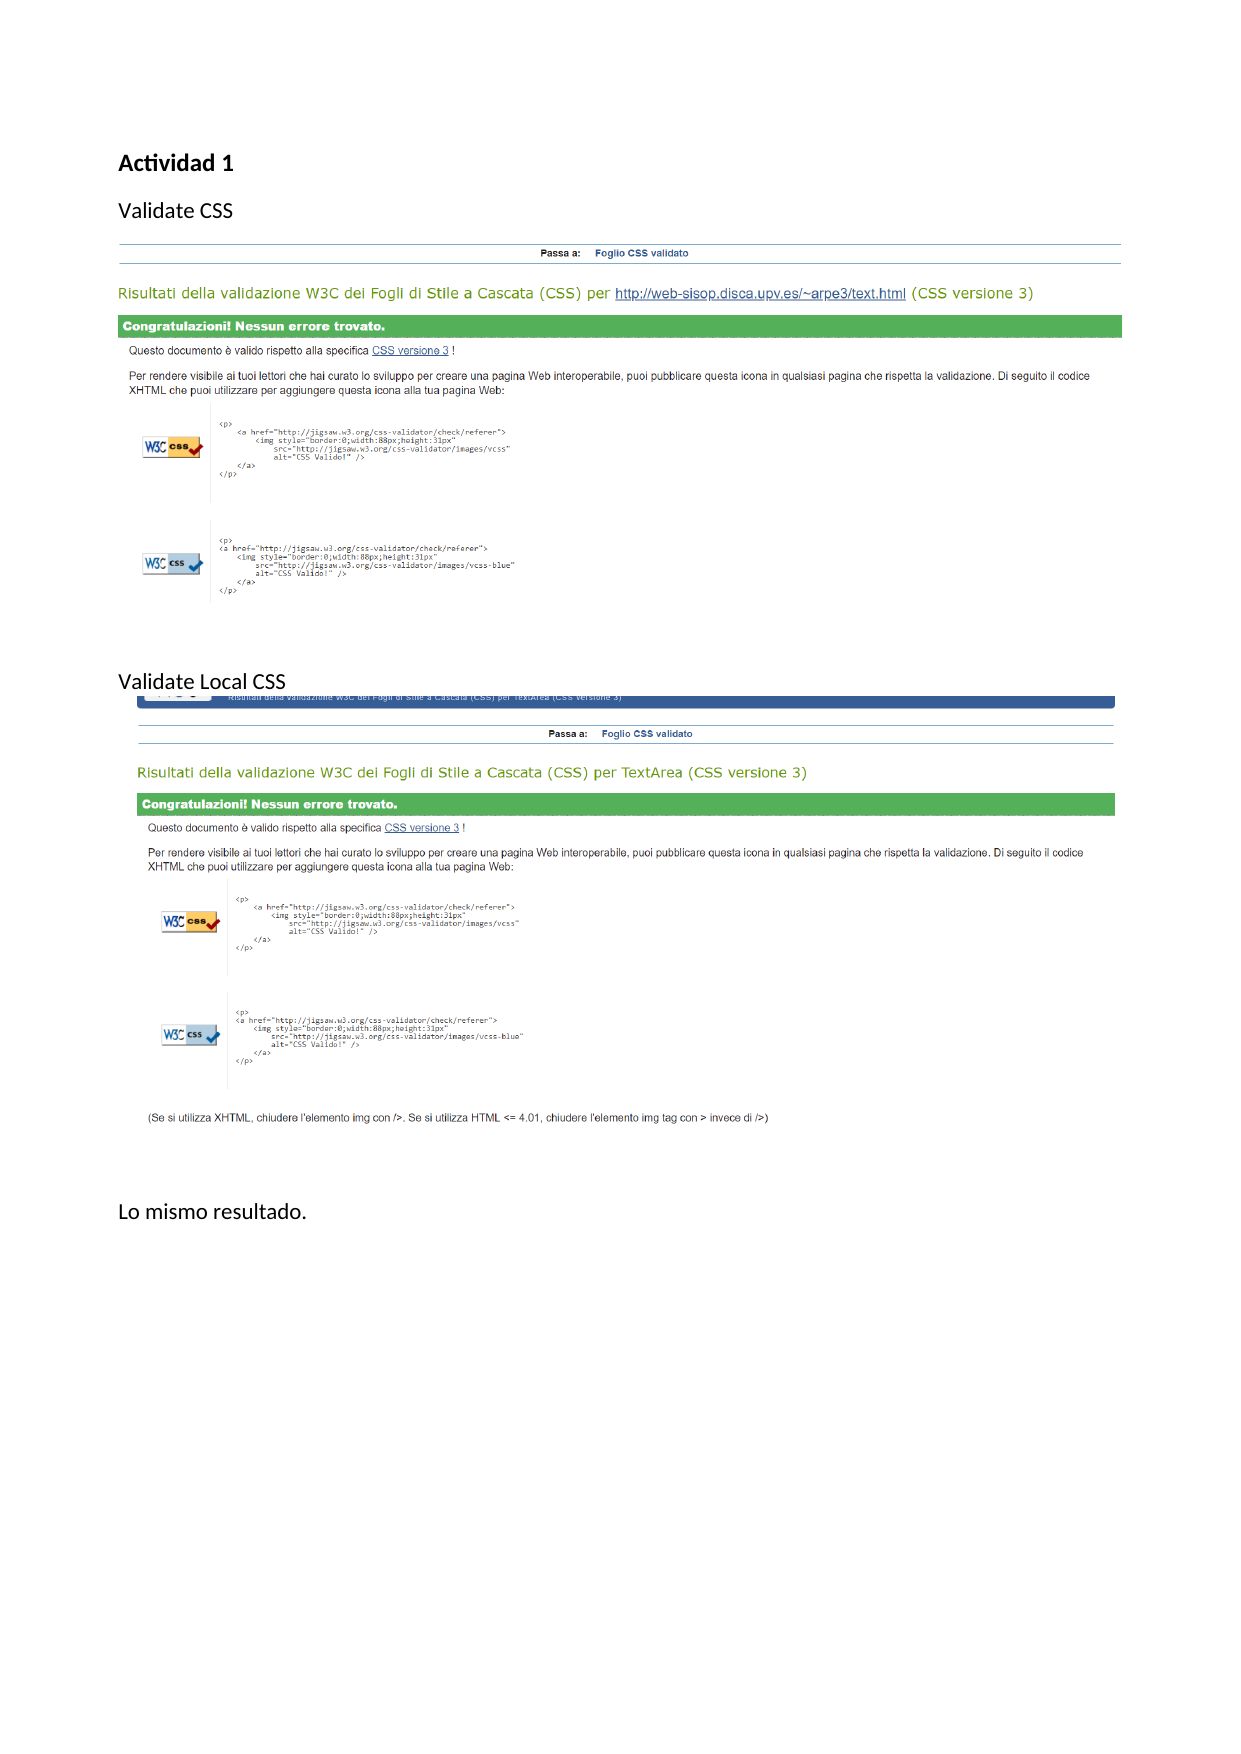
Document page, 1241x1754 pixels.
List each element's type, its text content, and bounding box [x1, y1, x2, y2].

text Actividad 1 [118, 148, 1122, 178]
text Validate CSS [118, 197, 1122, 224]
text Validate Local CSS [118, 667, 1122, 696]
text Lo mismo resultado. [118, 1197, 1122, 1225]
